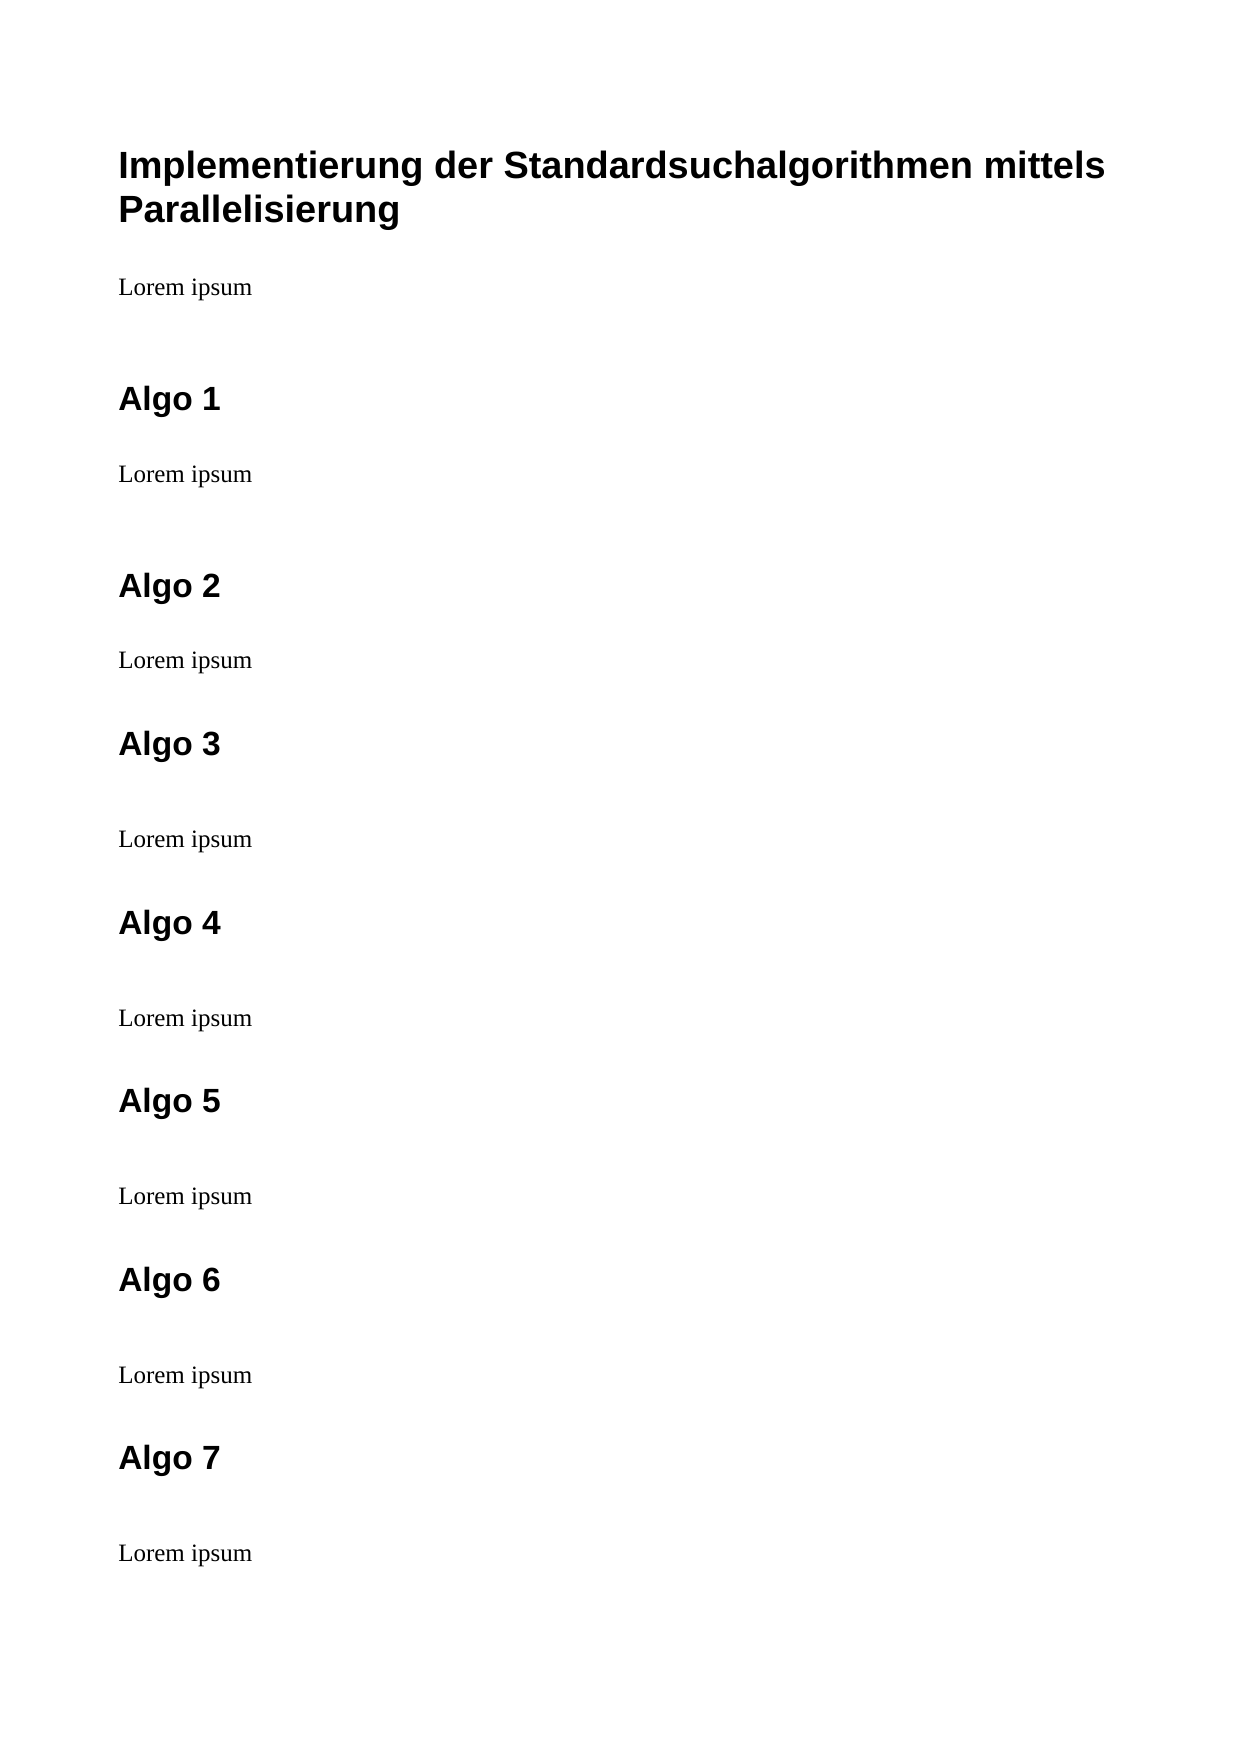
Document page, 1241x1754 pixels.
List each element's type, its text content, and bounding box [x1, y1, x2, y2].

subtitle Algo 1 [118, 379, 1122, 417]
subtitle Algo 7 [118, 1438, 1122, 1477]
text Lorem ipsum [118, 1181, 1122, 1210]
text Lorem ipsum [118, 1538, 1122, 1567]
text Lorem ipsum [118, 1003, 1122, 1031]
subtitle Algo 4 [118, 902, 1122, 941]
text Lorem ipsum [118, 1360, 1122, 1388]
subtitle Algo 2 [118, 566, 1122, 604]
subtitle Algo 5 [118, 1081, 1122, 1120]
text Lorem ipsum [118, 459, 1122, 487]
subtitle Implementierung der Standardsuchalgorithmen mittels Parallelisierung [118, 143, 1122, 230]
subtitle Algo 3 [118, 724, 1122, 763]
text Lorem ipsum [118, 646, 1122, 674]
text Lorem ipsum [118, 824, 1122, 853]
text Lorem ipsum [118, 272, 1122, 300]
subtitle Algo 6 [118, 1259, 1122, 1298]
